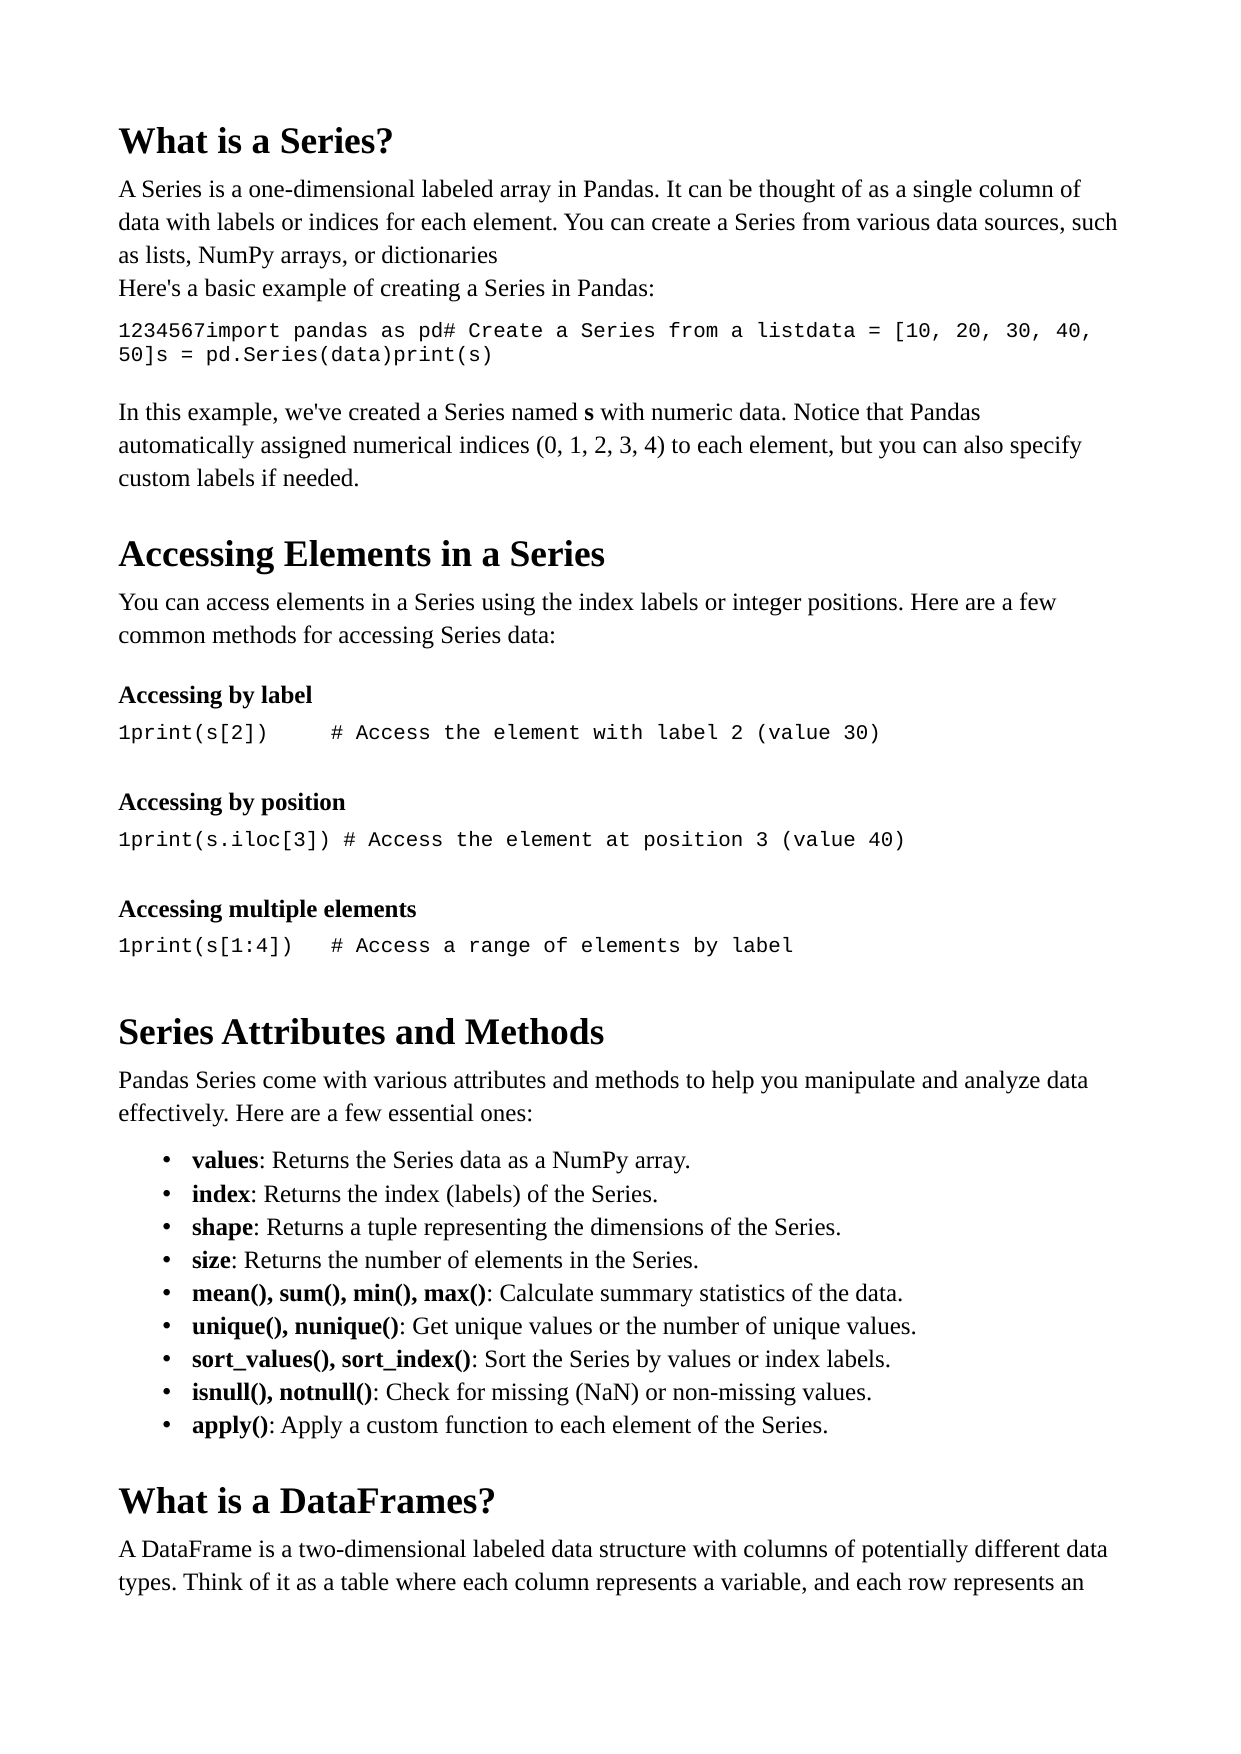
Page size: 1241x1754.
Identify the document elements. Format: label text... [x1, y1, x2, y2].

list apply(): Apply a custom function to each element of the Series. [162, 1410, 1122, 1438]
text In this example, we've created a Series named s with numeric data. Notice that Pandas automatically assigned numerical indices (0, 1, 2, 3, 4) to each element, but you can also specify custom labels if needed. [118, 397, 1122, 492]
list index: Returns the index (labels) of the Series. [162, 1179, 1122, 1207]
subtitle Accessing by position [118, 787, 1122, 816]
text You can access elements in a Series using the index labels or integer positions. Here are a few common methods for accessing Series data: [118, 587, 1122, 649]
text 1print(s[2]) # Access the element with label 2 (value 30) [118, 722, 1122, 745]
text 1print(s.iloc[3]) # Access the element at position 3 (value 40) [118, 828, 1122, 852]
subtitle Accessing Elements in a Series [118, 532, 1122, 575]
list values: Returns the Series data as a NumPy array. [162, 1146, 1122, 1174]
subtitle Accessing multiple elements [118, 894, 1122, 923]
text A DataFrame is a two-dimensional labeled data structure with columns of potentially different data types. Think of it as a table where each column represents a variable, and each row represents an [118, 1534, 1122, 1596]
list isnull(), notnull(): Check for missing (NaN) or non-missing values. [162, 1377, 1122, 1406]
text Pandas Series come with various attributes and methods to help you manipulate and analyze data effectively. Here are a few essential ones: [118, 1065, 1122, 1127]
subtitle Accessing by label [118, 680, 1122, 709]
subtitle What is a Series? [118, 118, 1122, 161]
text A Series is a one-dimensional labeled array in Pandas. It can be thought of as a single column of data with labels or indices for each element. You can create a Series from various data sources, such as lists, NumPy arrays, or dictionaries Here's a basic example of creating a Series in Pandas: [118, 174, 1122, 302]
text 1234567import pandas as pd# Create a Series from a listdata = [10, 20, 30, 40, 50]s = pd.Series(data)print(s) [118, 320, 1122, 368]
list unique(), nunique(): Get unique values or the number of unique values. [162, 1311, 1122, 1339]
list mean(), sum(), min(), max(): Calculate summary statistics of the data. [162, 1278, 1122, 1306]
text 1print(s[1:4]) # Access a range of elements by label [118, 935, 1122, 959]
list sort_values(), sort_index(): Sort the Series by values or index labels. [162, 1344, 1122, 1372]
list size: Returns the number of elements in the Series. [162, 1245, 1122, 1273]
list shape: Returns a tuple representing the dimensions of the Series. [162, 1212, 1122, 1240]
subtitle What is a DataFrames? [118, 1478, 1122, 1521]
subtitle Series Attributes and Methods [118, 1009, 1122, 1052]
